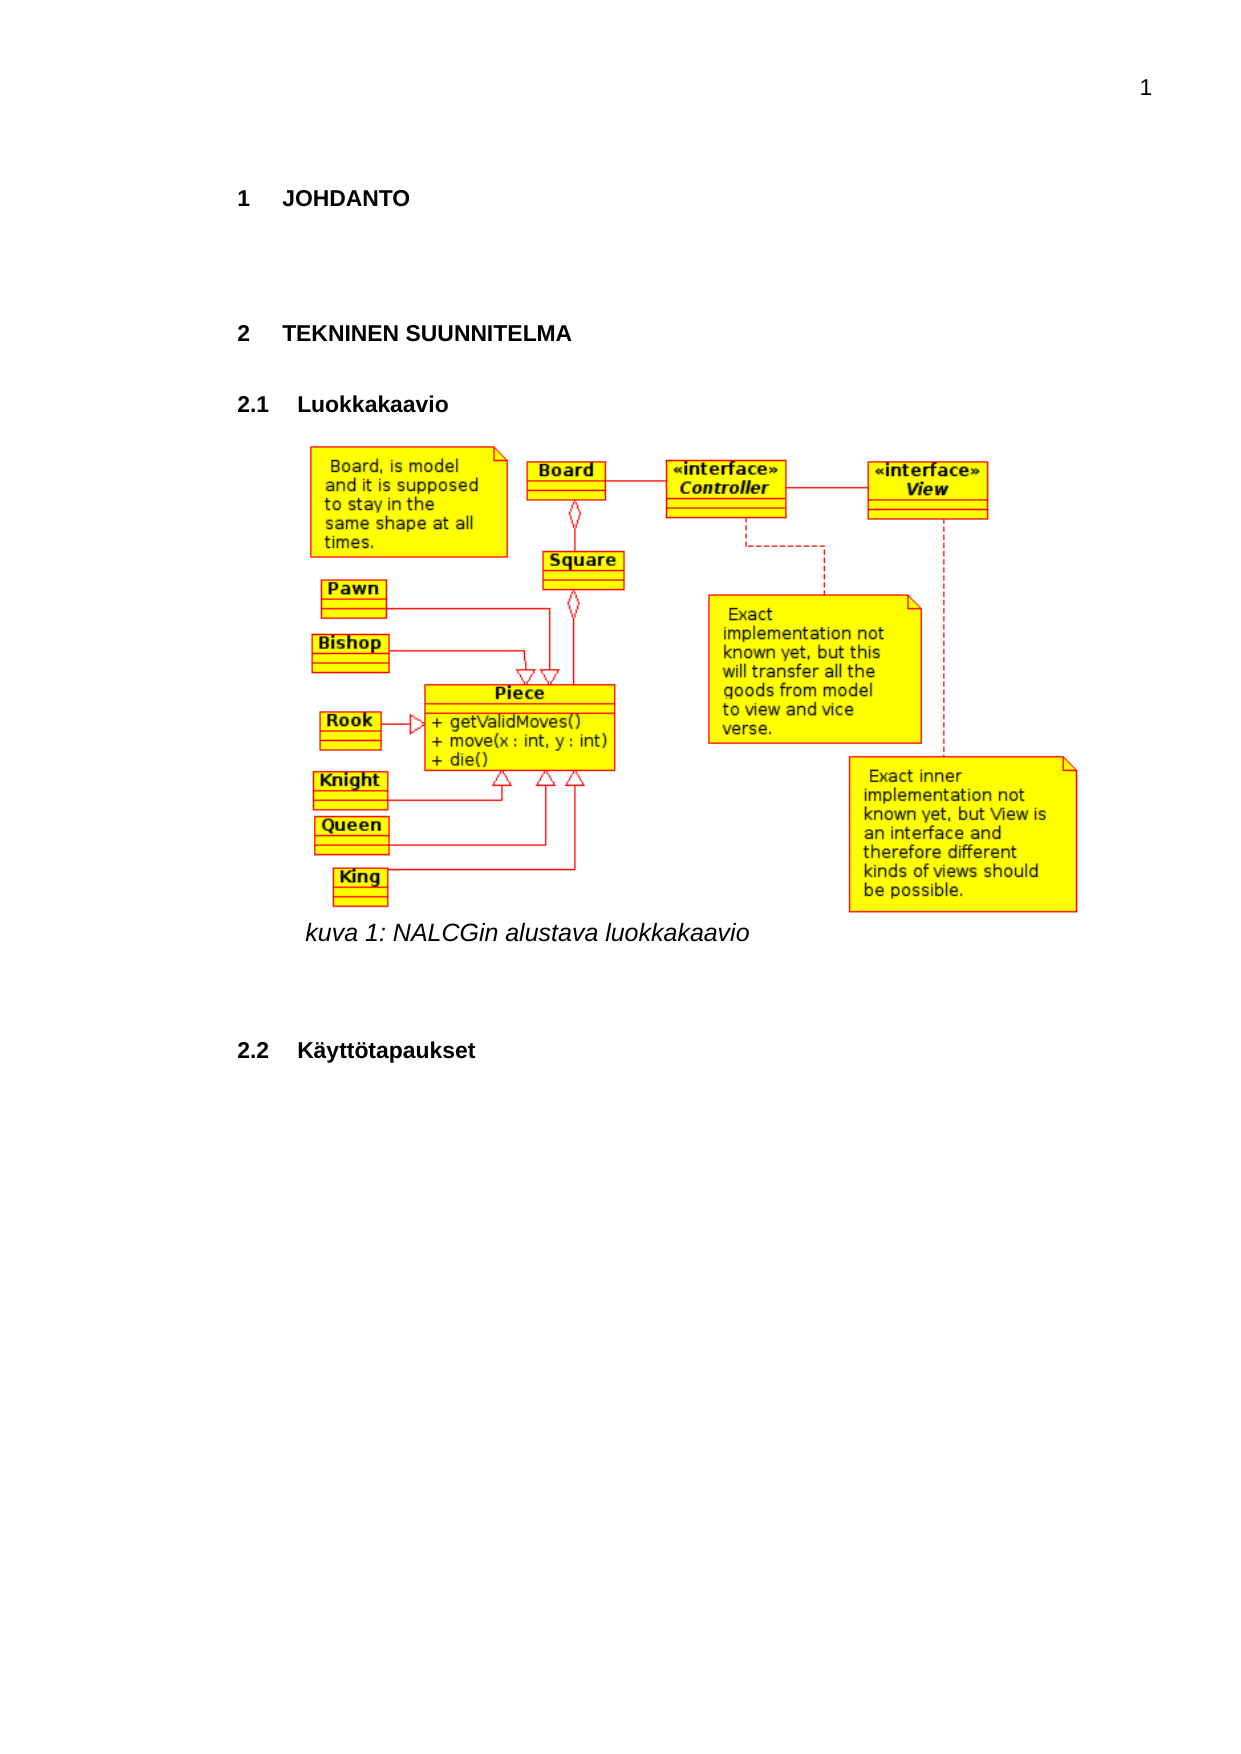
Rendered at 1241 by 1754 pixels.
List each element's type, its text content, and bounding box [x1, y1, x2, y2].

text kuva 1: NALCGin alustava luokkakaavio [305, 918, 1084, 947]
subtitle TEKNINEN SUUNNITELMA [237, 320, 1152, 346]
picture [305, 442, 1084, 918]
subtitle Luokkakaavio [237, 391, 1152, 417]
subtitle Johdanto [237, 184, 1152, 211]
subtitle Käyttötapaukset [237, 1037, 1152, 1063]
